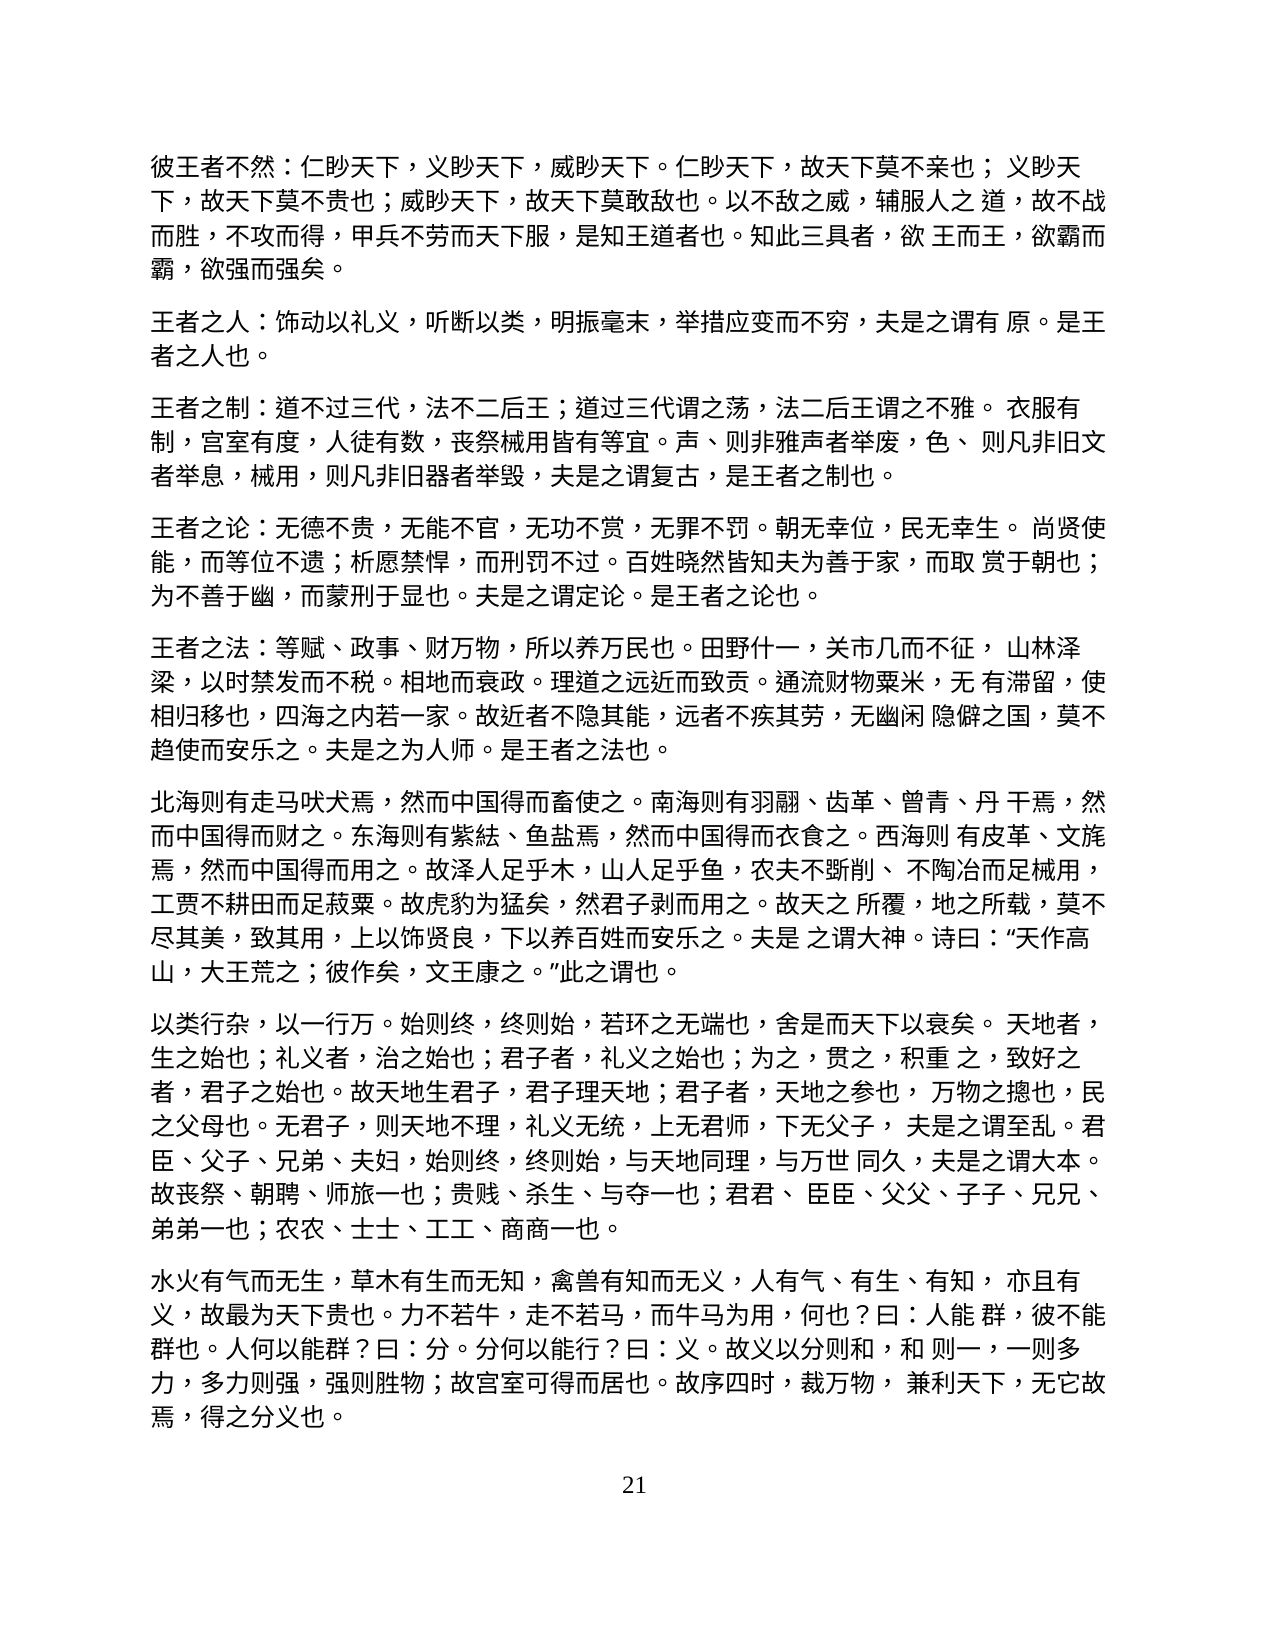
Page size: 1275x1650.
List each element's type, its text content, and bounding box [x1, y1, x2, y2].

text 北海则有走马吠犬焉，然而中国得而畜使之。南海则有羽翮、齿革、曾青、丹 干焉，然而中国得而财之。东海则有紫紶、鱼盐焉，然而中国得而衣食之。西海则 有皮革、文旄焉，然而中国得而用之。故泽人足乎木，山人足乎鱼，农夫不斲削、 不陶冶而足械用，工贾不耕田而足菽粟。故虎豹为猛矣，然君子剥而用之。故天之 所覆，地之所载，莫不尽其美，致其用，上以饰贤良，下以养百姓而安乐之。夫是 之谓大神。诗曰：“天作高山，大王荒之；彼作矣，文王康之。”此之谓也。 [150, 784, 1125, 989]
text 王者之法：等赋、政事、财万物，所以养万民也。田野什一，关市几而不征， 山林泽梁，以时禁发而不税。相地而衰政。理道之远近而致贡。通流财物粟米，无 有滞留，使相归移也，四海之内若一家。故近者不隐其能，远者不疾其劳，无幽闲 隐僻之国，莫不趋使而安乐之。夫是之为人师。是王者之法也。 [150, 630, 1125, 767]
text 王者之制：道不过三代，法不二后王；道过三代谓之荡，法二后王谓之不雅。 衣服有制，宫室有度，人徒有数，丧祭械用皆有等宜。声、则非雅声者举废，色、 则凡非旧文者举息，械用，则凡非旧器者举毁，夫是之谓复古，是王者之制也。 [150, 390, 1125, 492]
text 王者之人：饰动以礼义，听断以类，明振毫末，举措应变而不穷，夫是之谓有 原。是王者之人也。 [150, 304, 1125, 372]
text 以类行杂，以一行万。始则终，终则始，若环之无端也，舍是而天下以衰矣。 天地者，生之始也；礼义者，治之始也；君子者，礼义之始也；为之，贯之，积重 之，致好之者，君子之始也。故天地生君子，君子理天地；君子者，天地之参也， 万物之摠也，民之父母也。无君子，则天地不理，礼义无统，上无君师，下无父子， 夫是之谓至乱。君臣、父子、兄弟、夫妇，始则终，终则始，与天地同理，与万世 同久，夫是之谓大本。故丧祭、朝聘、师旅一也；贵贱、杀生、与夺一也；君君、 臣臣、父父、子子、兄兄、弟弟一也；农农、士士、工工、商商一也。 [150, 1007, 1125, 1245]
text 彼王者不然：仁眇天下，义眇天下，威眇天下。仁眇天下，故天下莫不亲也； 义眇天下，故天下莫不贵也；威眇天下，故天下莫敢敌也。以不敌之威，辅服人之 道，故不战而胜，不攻而得，甲兵不劳而天下服，是知王道者也。知此三具者，欲 王而王，欲霸而霸，欲强而强矣。 [150, 150, 1125, 286]
text 水火有气而无生，草木有生而无知，禽兽有知而无义，人有气、有生、有知， 亦且有义，故最为天下贵也。力不若牛，走不若马，而牛马为用，何也？曰：人能 群，彼不能群也。人何以能群？曰：分。分何以能行？曰：义。故义以分则和，和 则一，一则多力，多力则强，强则胜物；故宫室可得而居也。故序四时，裁万物， 兼利天下，无它故焉，得之分义也。 [150, 1263, 1125, 1433]
text 王者之论：无德不贵，无能不官，无功不赏，无罪不罚。朝无幸位，民无幸生。 尚贤使能，而等位不遗；析愿禁悍，而刑罚不过。百姓晓然皆知夫为善于家，而取 赏于朝也；为不善于幽，而蒙刑于显也。夫是之谓定论。是王者之论也。 [150, 510, 1125, 612]
